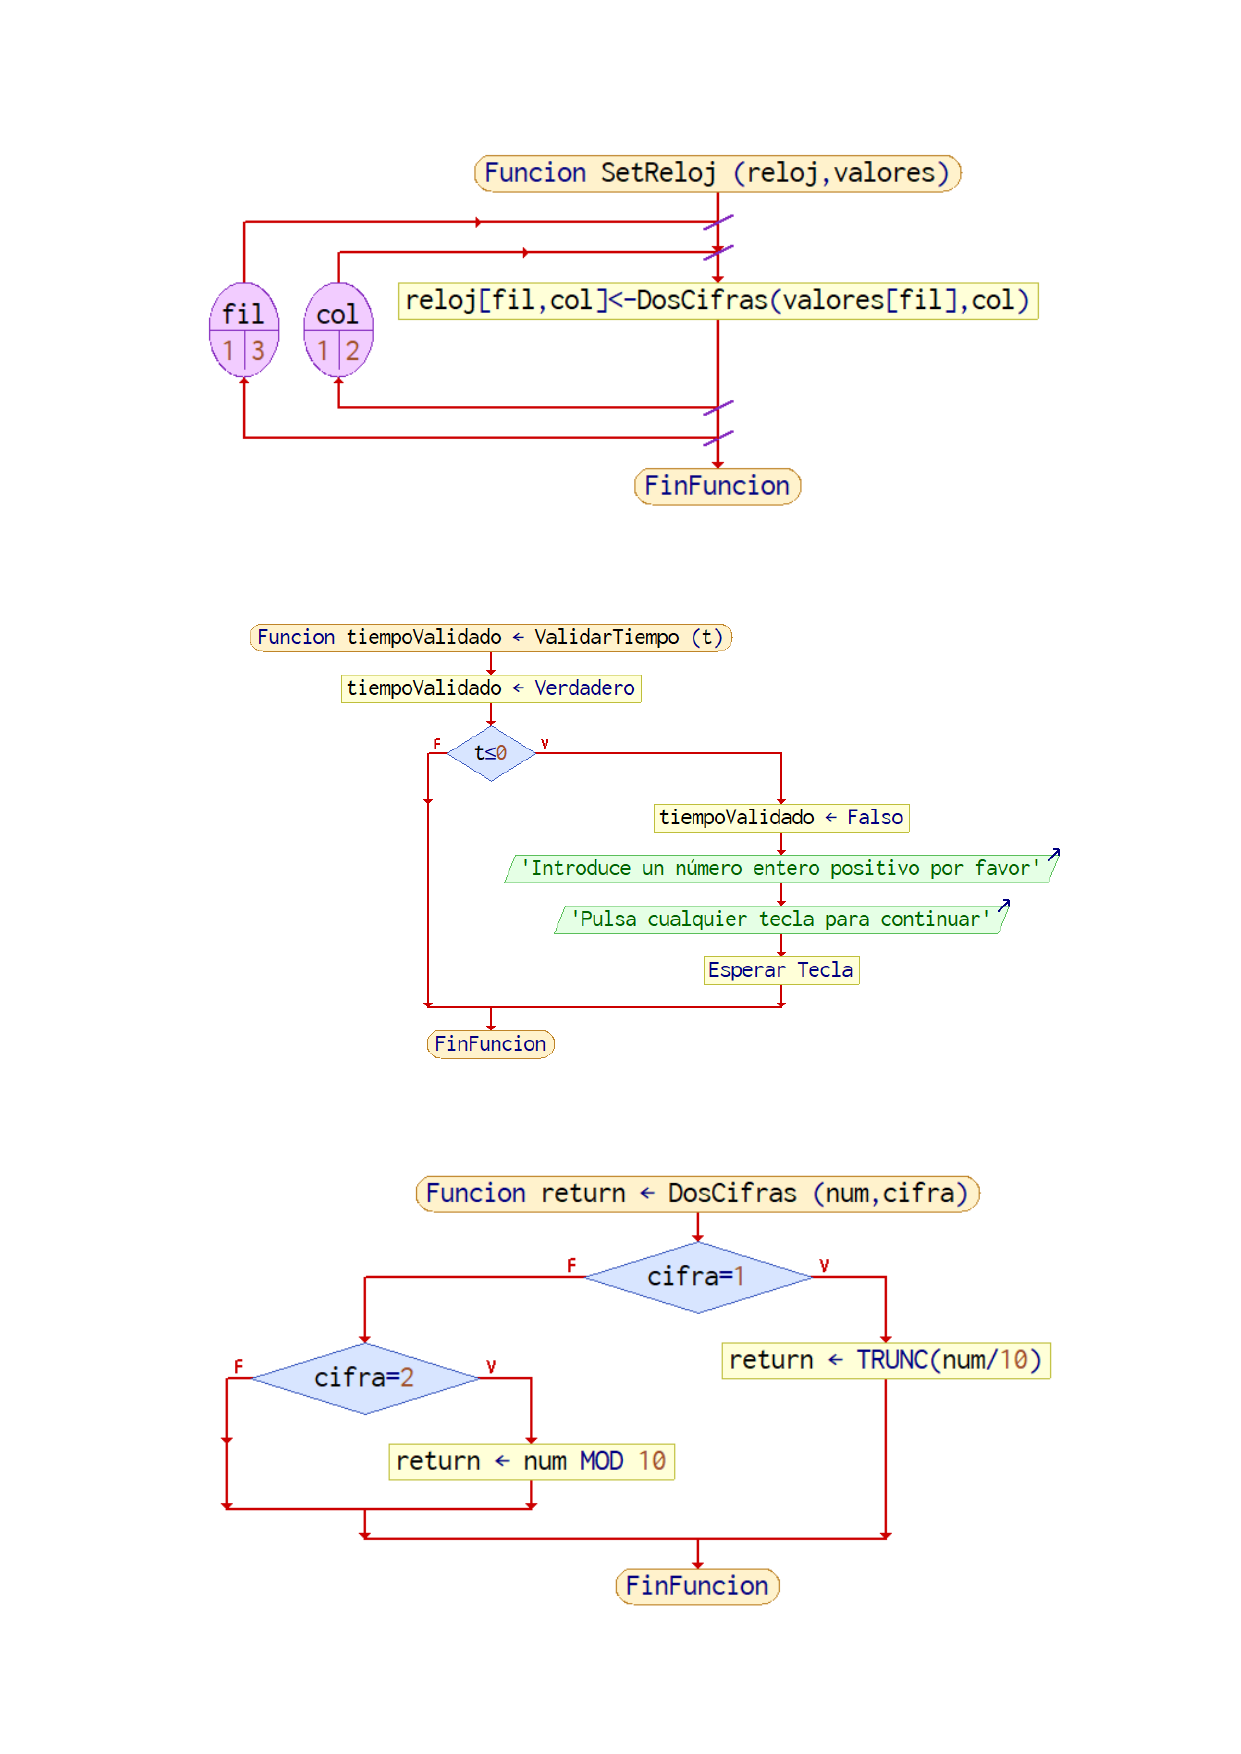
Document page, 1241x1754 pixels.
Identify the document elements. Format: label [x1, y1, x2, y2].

picture [216, 1164, 1062, 1646]
picture [197, 143, 1050, 547]
picture [226, 614, 1062, 1090]
